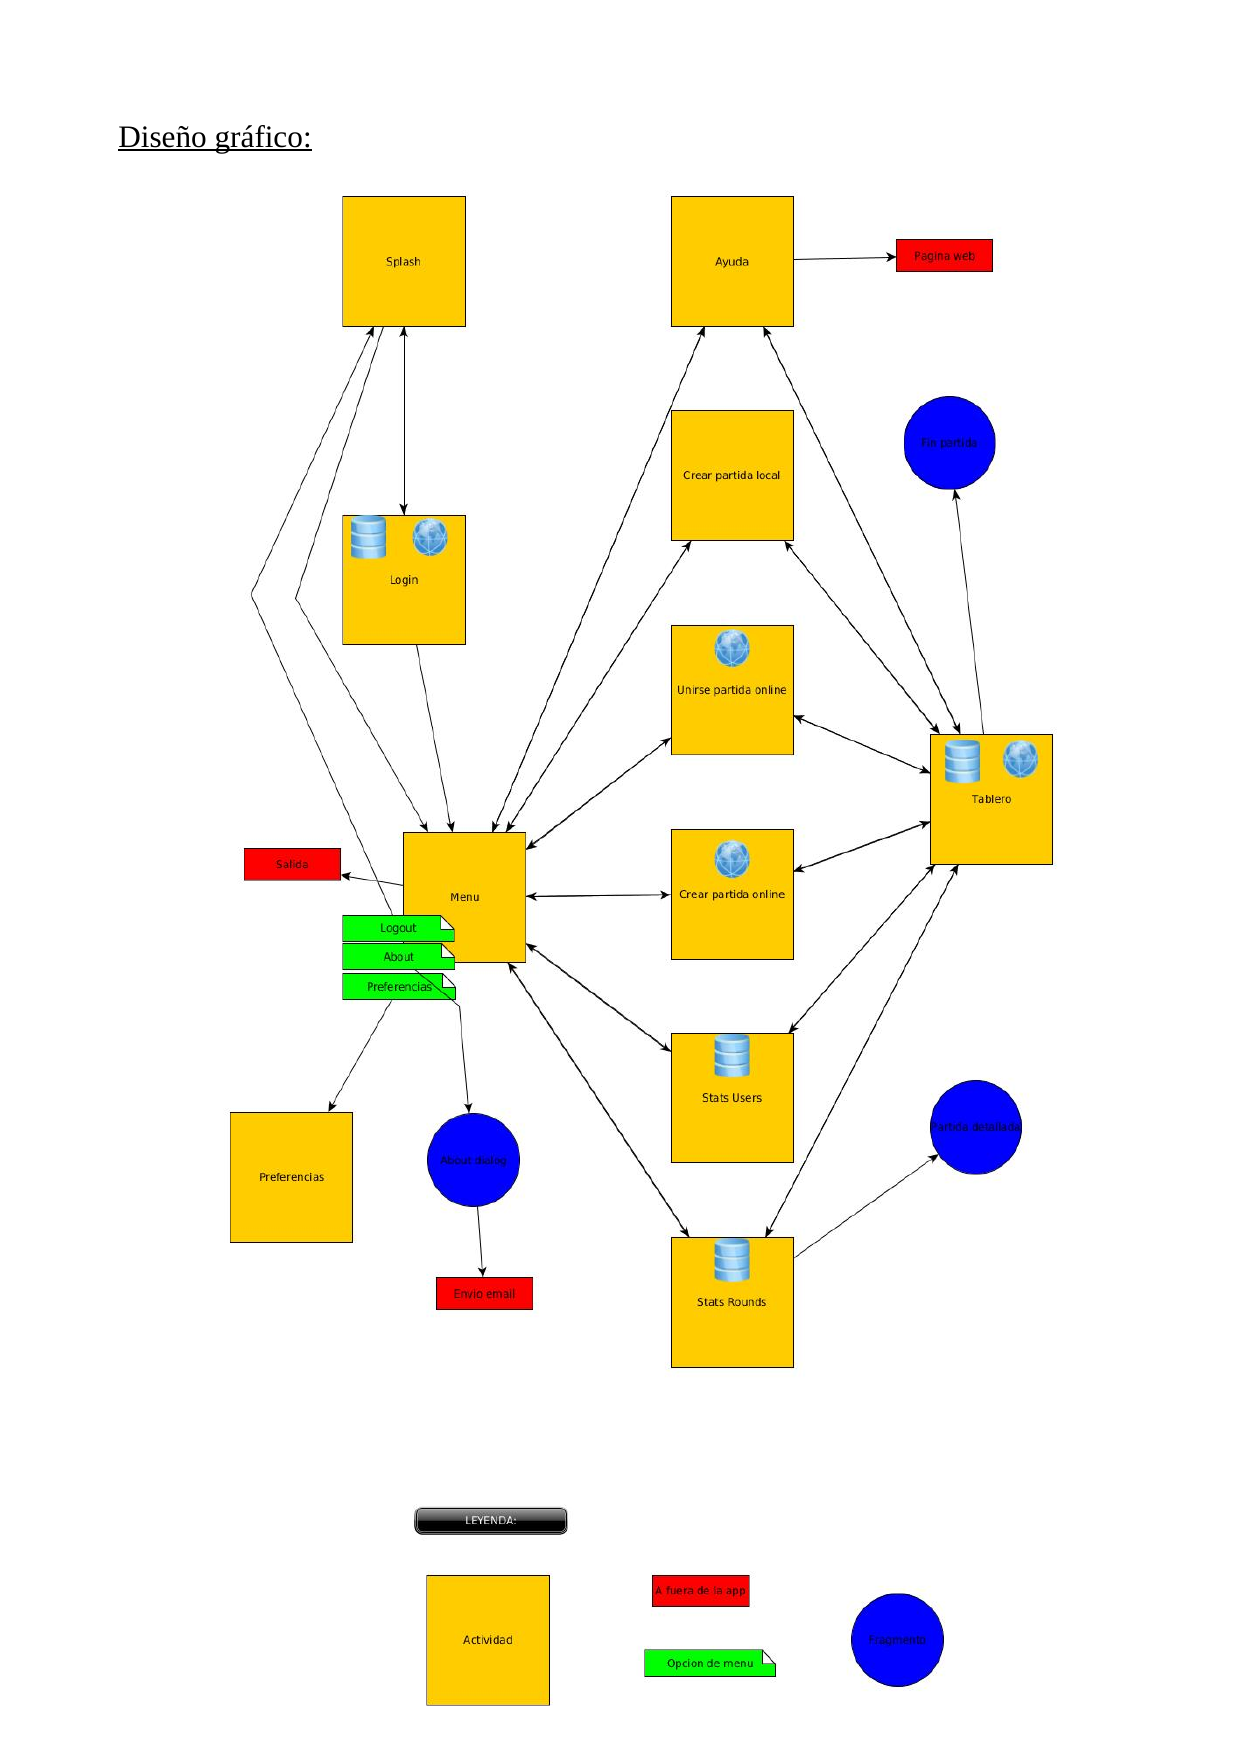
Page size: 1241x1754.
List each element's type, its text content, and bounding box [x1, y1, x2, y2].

picture [216, 182, 1065, 1719]
text Diseño gráfico: [118, 118, 1122, 154]
